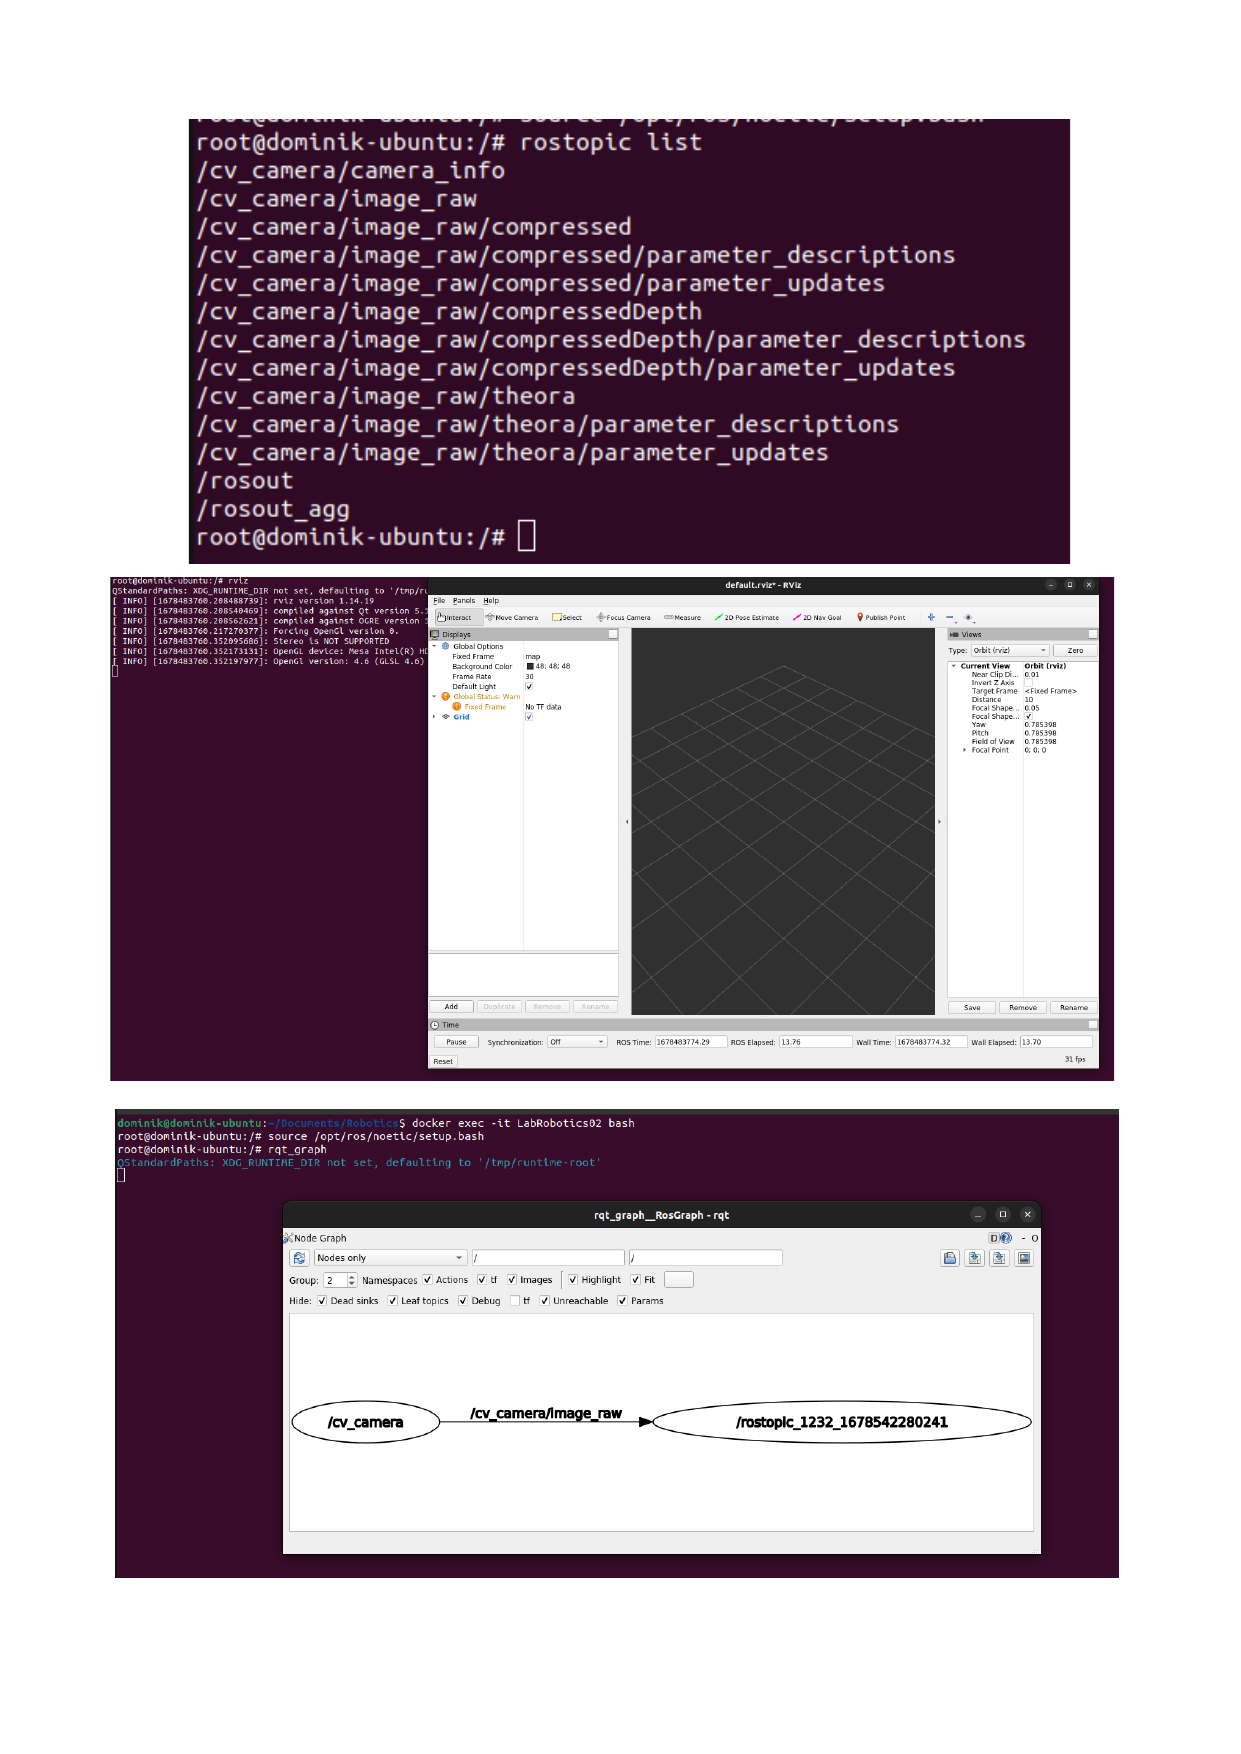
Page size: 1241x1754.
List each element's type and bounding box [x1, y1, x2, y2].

picture [110, 577, 1115, 1081]
picture [188, 119, 1071, 564]
picture [115, 1109, 1119, 1578]
